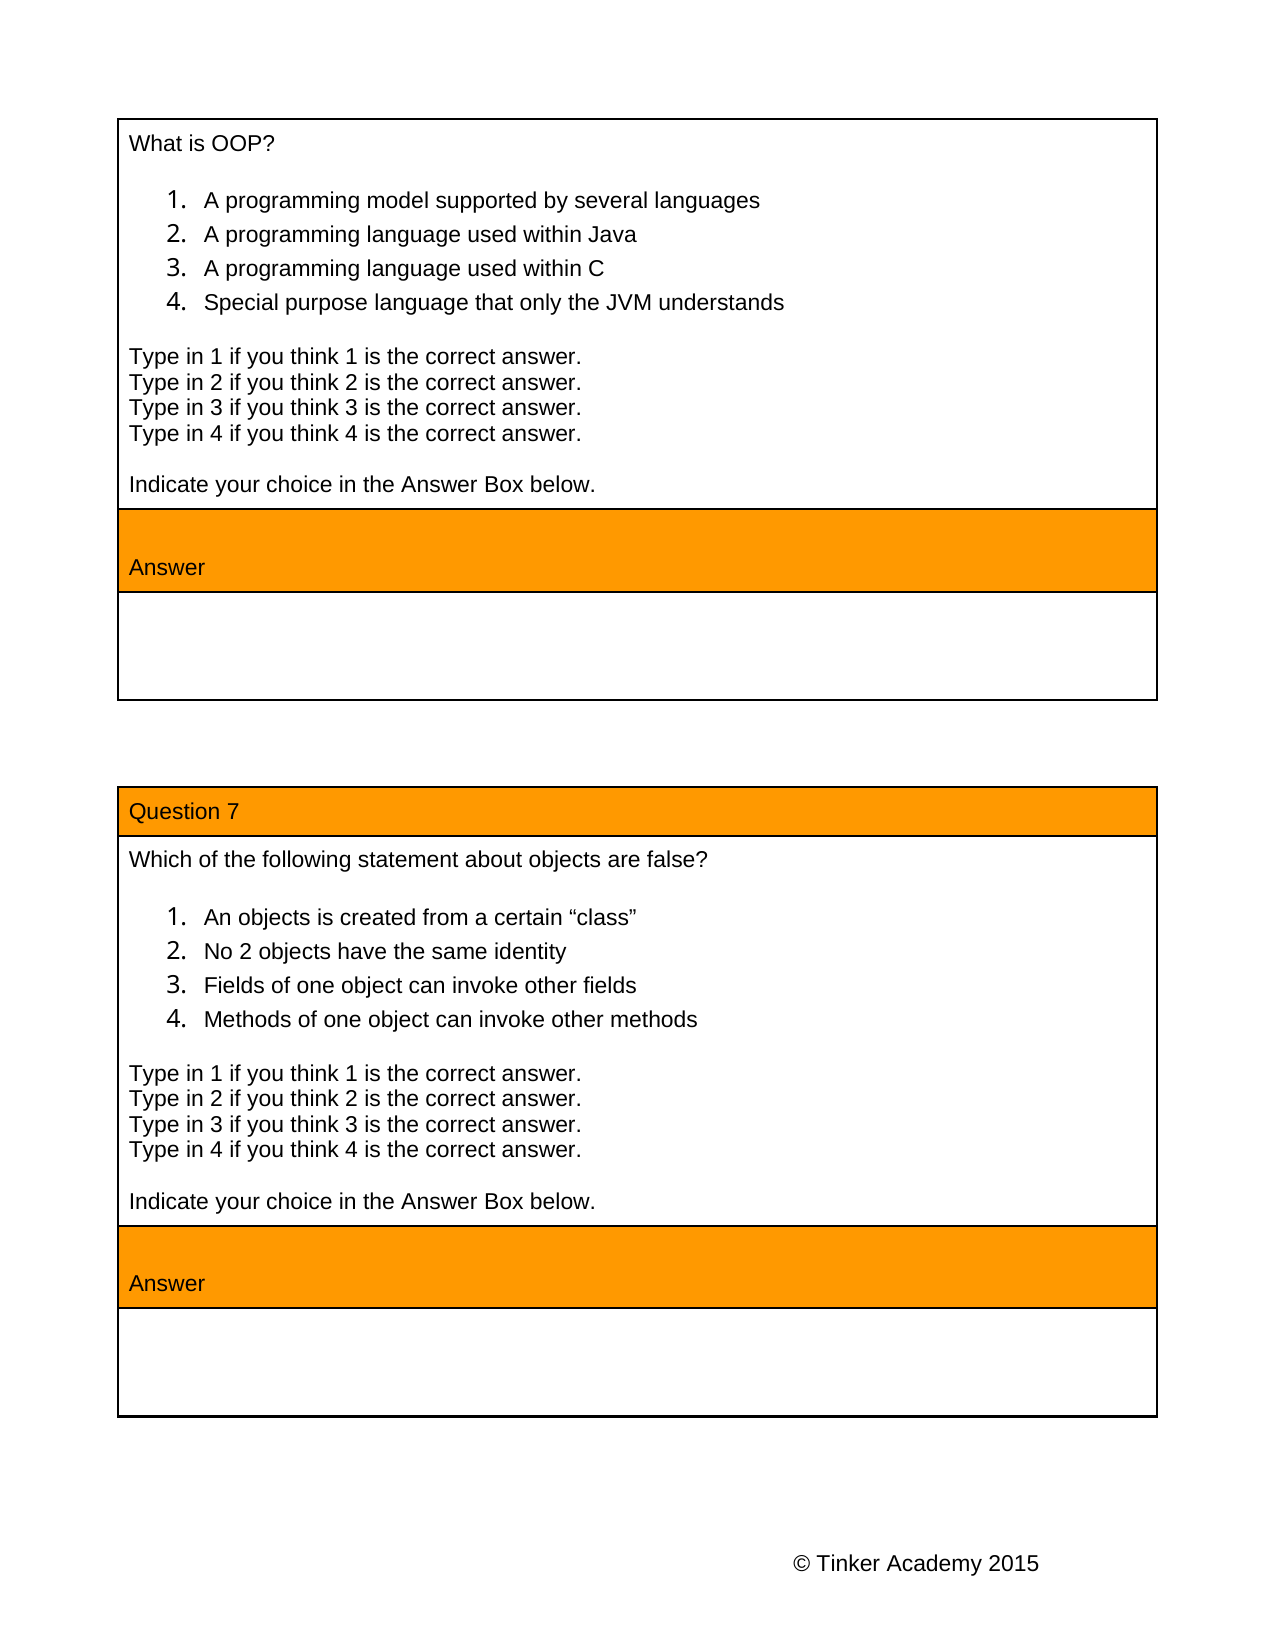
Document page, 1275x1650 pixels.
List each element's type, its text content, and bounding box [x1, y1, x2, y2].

table_cell What is OOP? A programming model supported by several languages A programming language used within Java A programming language used within C Special purpose language that only the JVM understands Type in 1 if you think 1 is the correct answer. Type in 2 if you think 2 is the correct answer. Type in 3 if you think 3 is the correct answer. Type in 4 if you think 4 is the correct answer. Indicate your choice in the Answer Box below. [119, 120, 1156, 508]
table_header Question 7 [119, 788, 1156, 835]
table_cell Which of the following statement about objects are false? An objects is created from a certain “class” No 2 objects have the same identity Fields of one object can invoke other fields Methods of one object can invoke other methods Type in 1 if you think 1 is the correct answer. Type in 2 if you think 2 is the correct answer. Type in 3 if you think 3 is the correct answer. Type in 4 if you think 4 is the correct answer. Indicate your choice in the Answer Box below. [119, 837, 1156, 1224]
table_cell [119, 1309, 1156, 1415]
table_cell [119, 593, 1156, 699]
table_cell Answer [119, 510, 1156, 591]
table_cell Answer [119, 1227, 1156, 1307]
